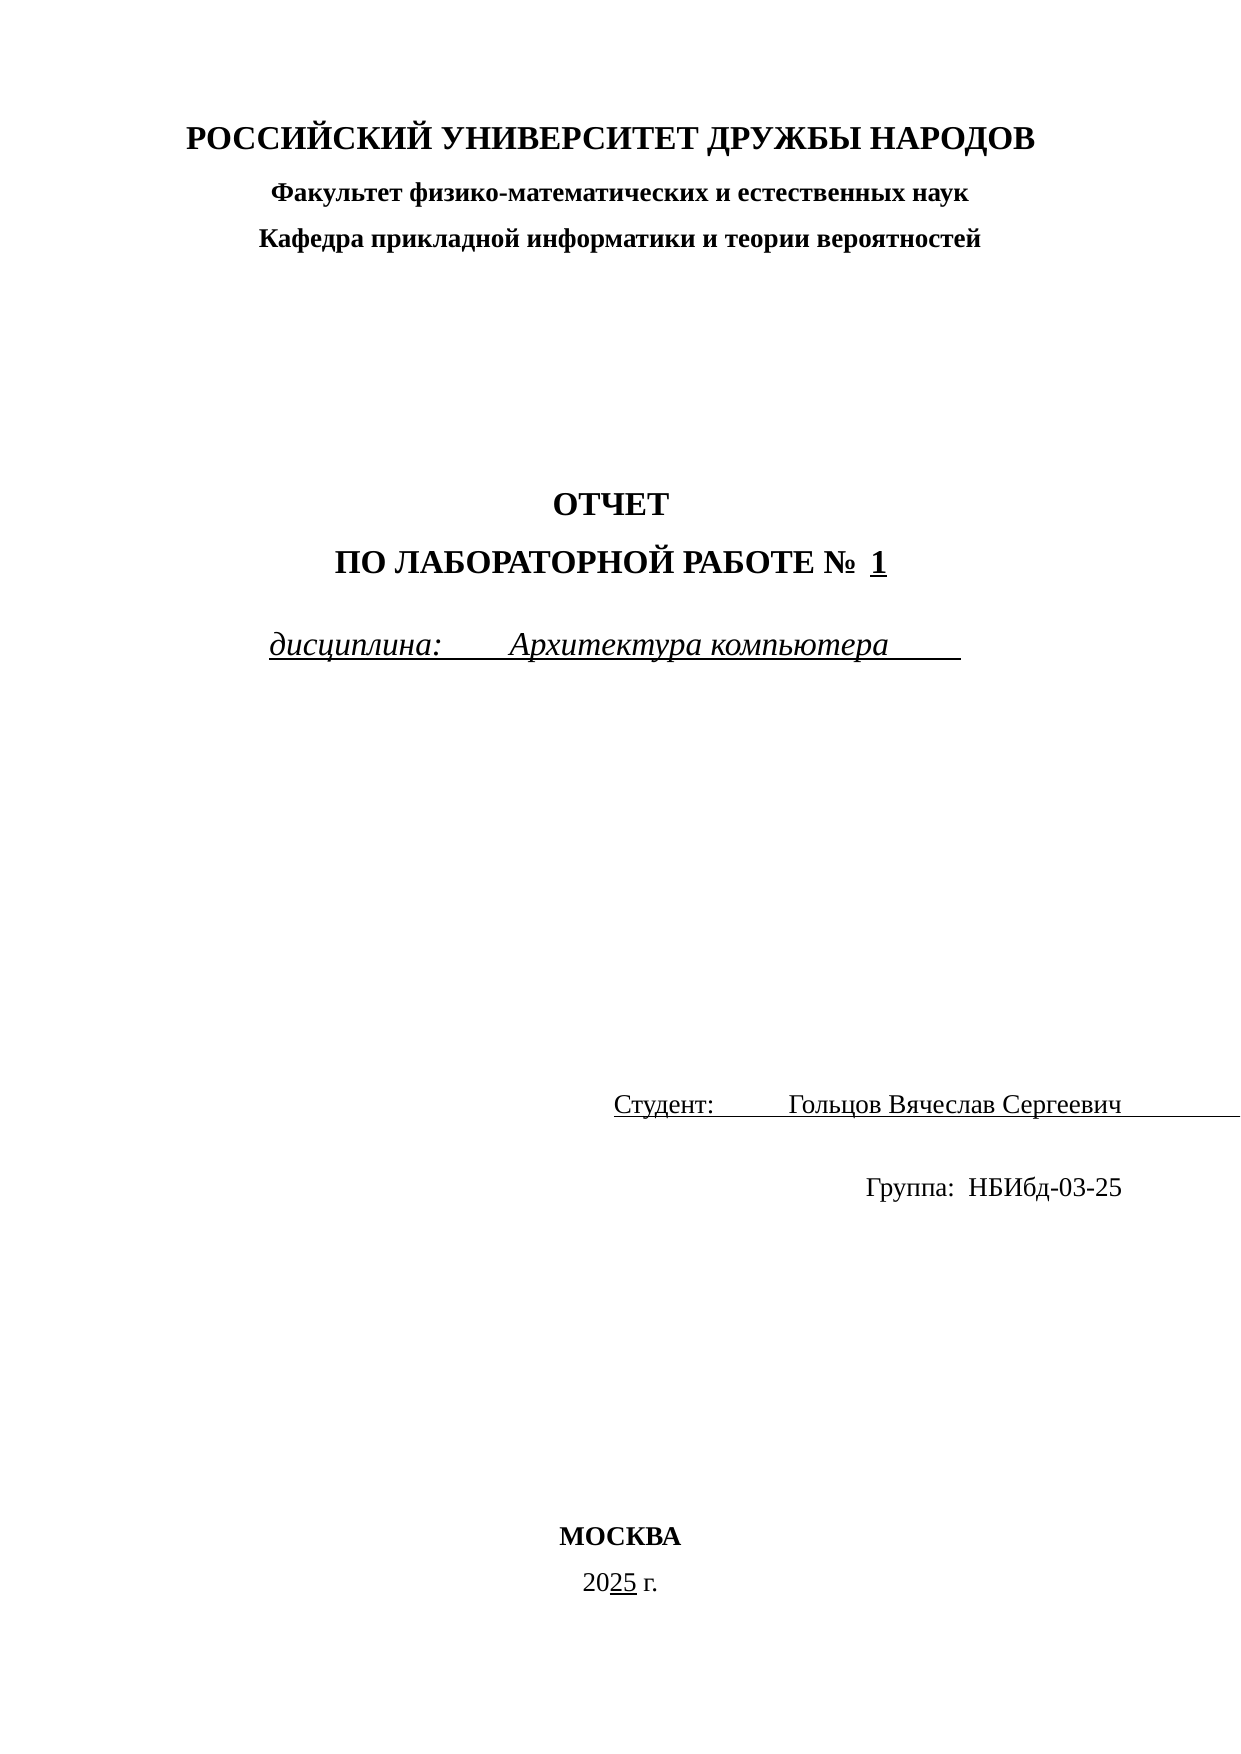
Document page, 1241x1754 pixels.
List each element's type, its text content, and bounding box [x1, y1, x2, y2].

text по лабораторной работе № 1 [99, 542, 1122, 580]
text Факультет физико-математических и естественных наук [118, 176, 1122, 207]
text РОССИЙСКИЙ УНИВЕРСИТЕТ ДРУЖБЫ НАРОДОВ [99, 118, 1122, 156]
text МОСКВА [118, 1519, 1122, 1551]
text 2025 г. [118, 1566, 1122, 1597]
text Студент: Гольцов Вячеслав Сергеевич [118, 1088, 1122, 1119]
text дисциплина: Архитектура компьютера [99, 624, 1122, 663]
text Кафедра прикладной информатики и теории вероятностей [118, 222, 1122, 253]
text Группа: НБИбд-03-25 [118, 1171, 1122, 1202]
text ОТЧЕТ [99, 484, 1122, 523]
